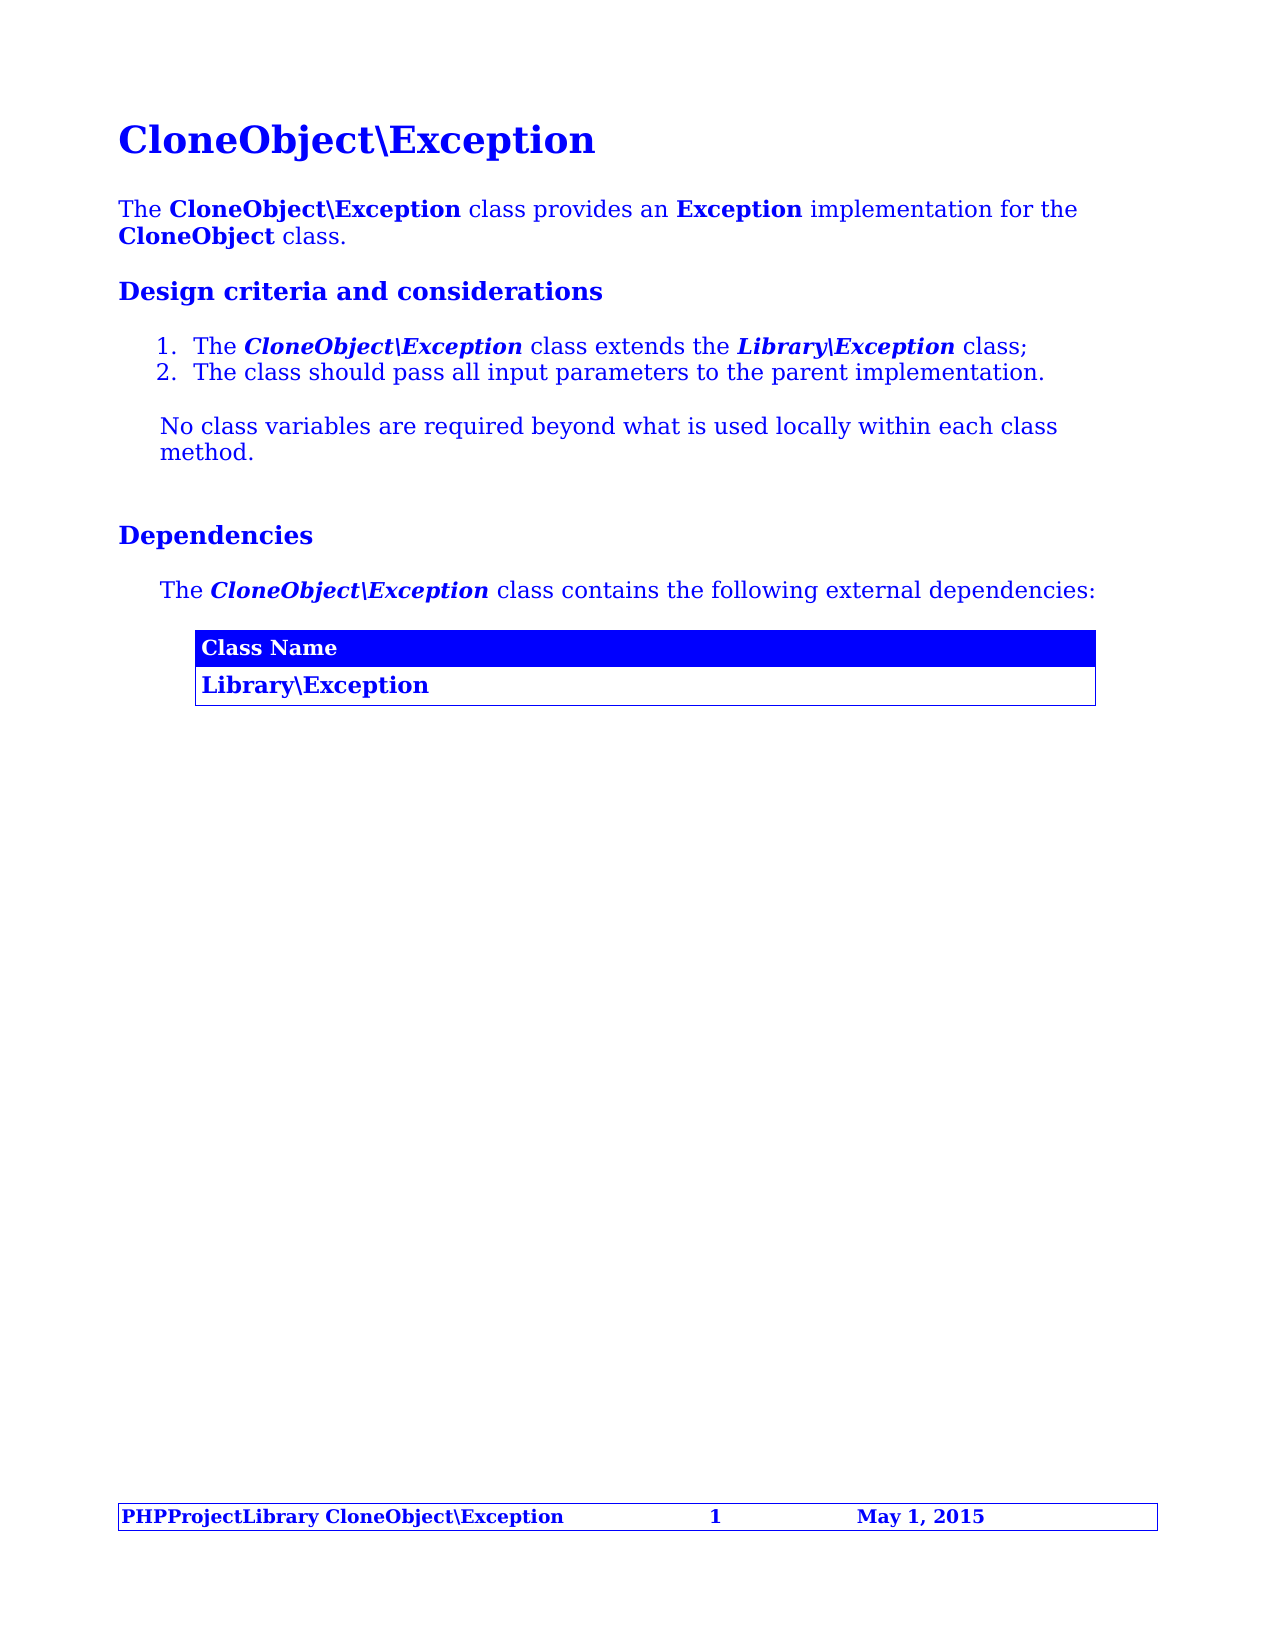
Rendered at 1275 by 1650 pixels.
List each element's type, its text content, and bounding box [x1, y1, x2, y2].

table_header Class Name [196, 631, 1095, 666]
text No class variables are required beyond what is used locally within each class method. [159, 413, 1157, 466]
table_cell Library\Exception [196, 667, 1095, 704]
text The CloneObject\Exception class provides an Exception implementation for the CloneObject class. [118, 196, 1157, 250]
title Design criteria and considerations [118, 277, 1157, 306]
list The class should pass all input parameters to the parent implementation. [156, 359, 1157, 386]
title Dependencies [118, 521, 1157, 550]
list The CloneObject\Exception class extends the Library\Exception class; [156, 333, 1157, 359]
title CloneObject\Exception [118, 118, 1157, 162]
text The CloneObject\Exception class contains the following external dependencies: [159, 577, 1157, 603]
